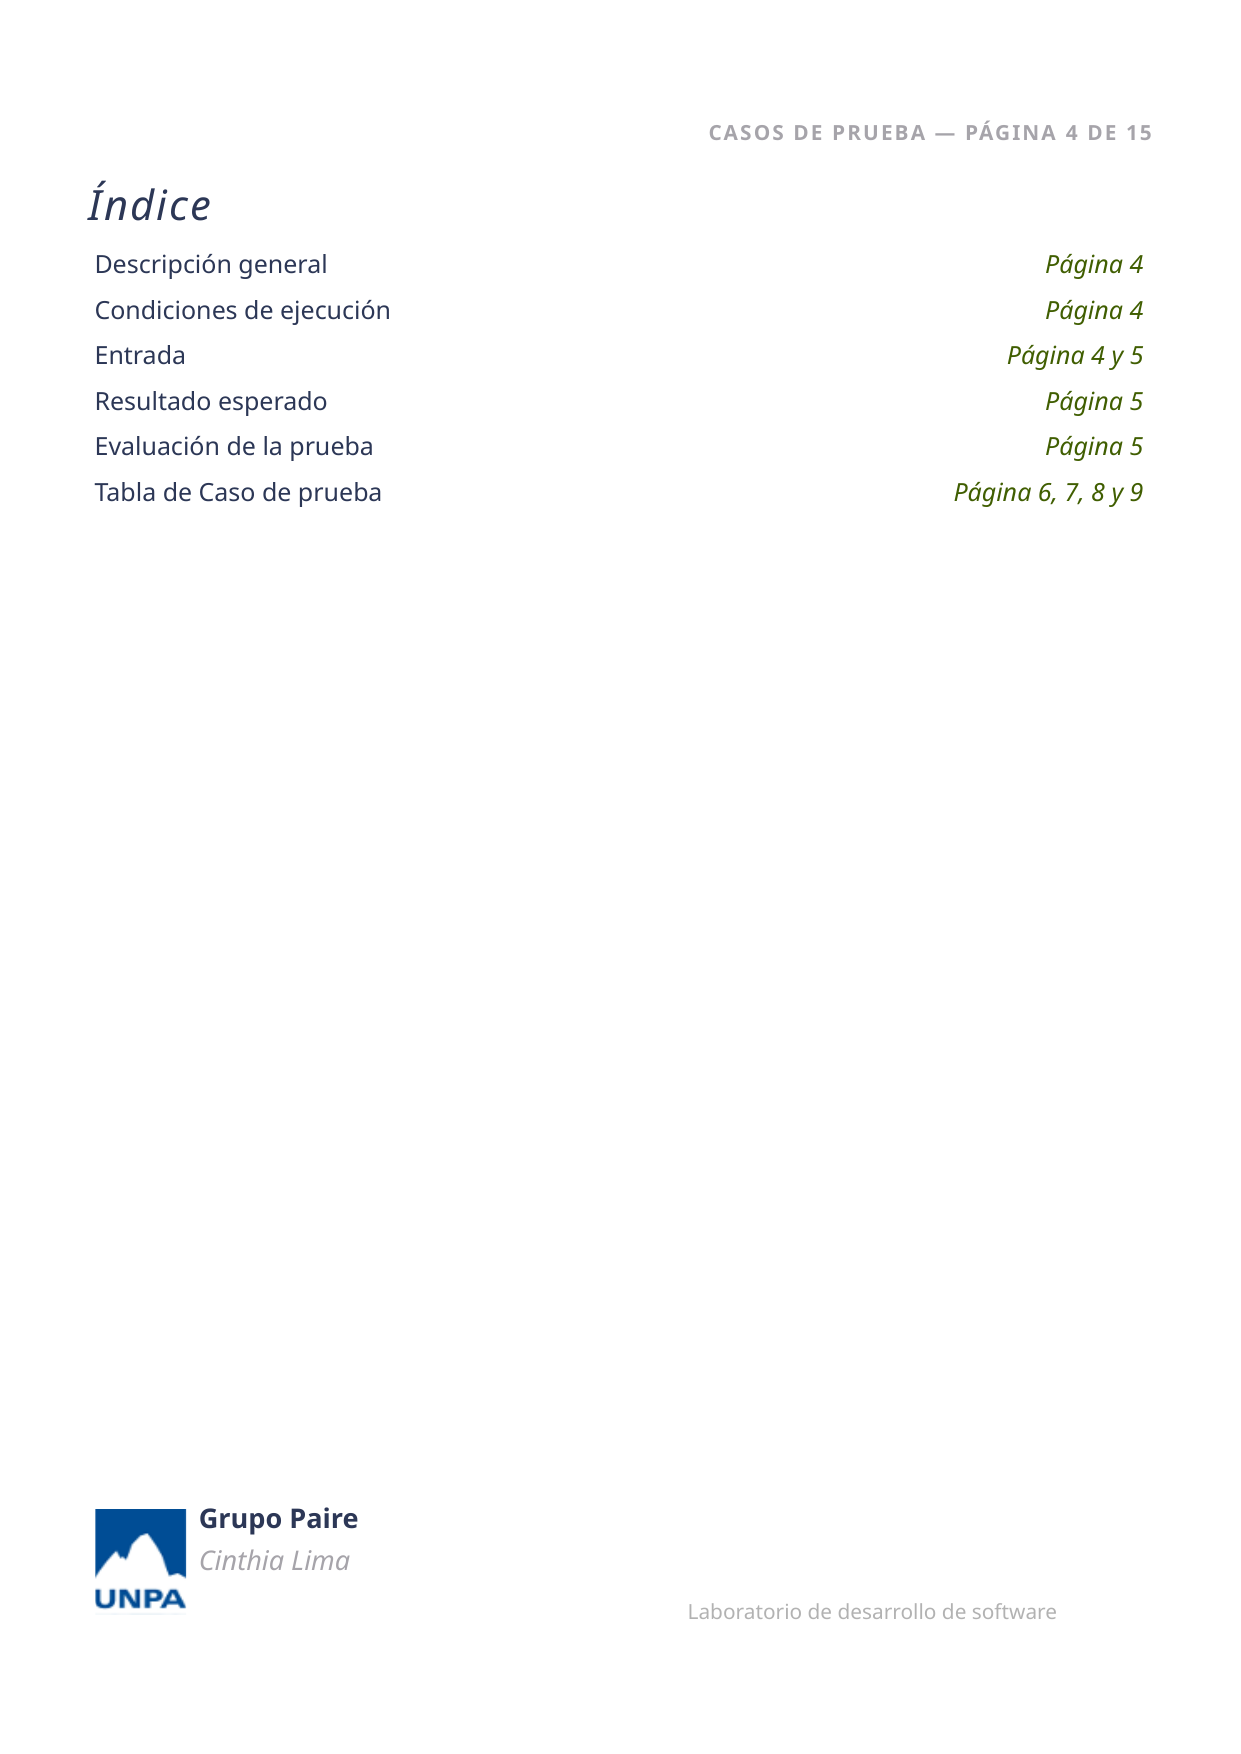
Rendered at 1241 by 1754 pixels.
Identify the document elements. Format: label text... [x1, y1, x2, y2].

table_cell Entrada [89, 332, 620, 378]
picture [95, 1509, 187, 1615]
table_cell Resultado esperado [89, 378, 620, 423]
table_cell Tabla de Caso de prueba [89, 469, 620, 514]
table_cell Página 4 y 5 [620, 332, 1152, 378]
table_cell Página 5 [620, 423, 1152, 469]
table_cell Evaluación de la prueba [89, 423, 620, 469]
table_cell Página 4 [620, 287, 1152, 332]
table_header Página 4 [620, 241, 1152, 287]
table_cell Condiciones de ejecución [89, 287, 620, 332]
table_cell Página 5 [620, 378, 1152, 423]
table_header Descripción general [89, 241, 620, 287]
text Índice [88, 176, 1152, 233]
table_cell Página 6, 7, 8 y 9 [620, 469, 1152, 514]
